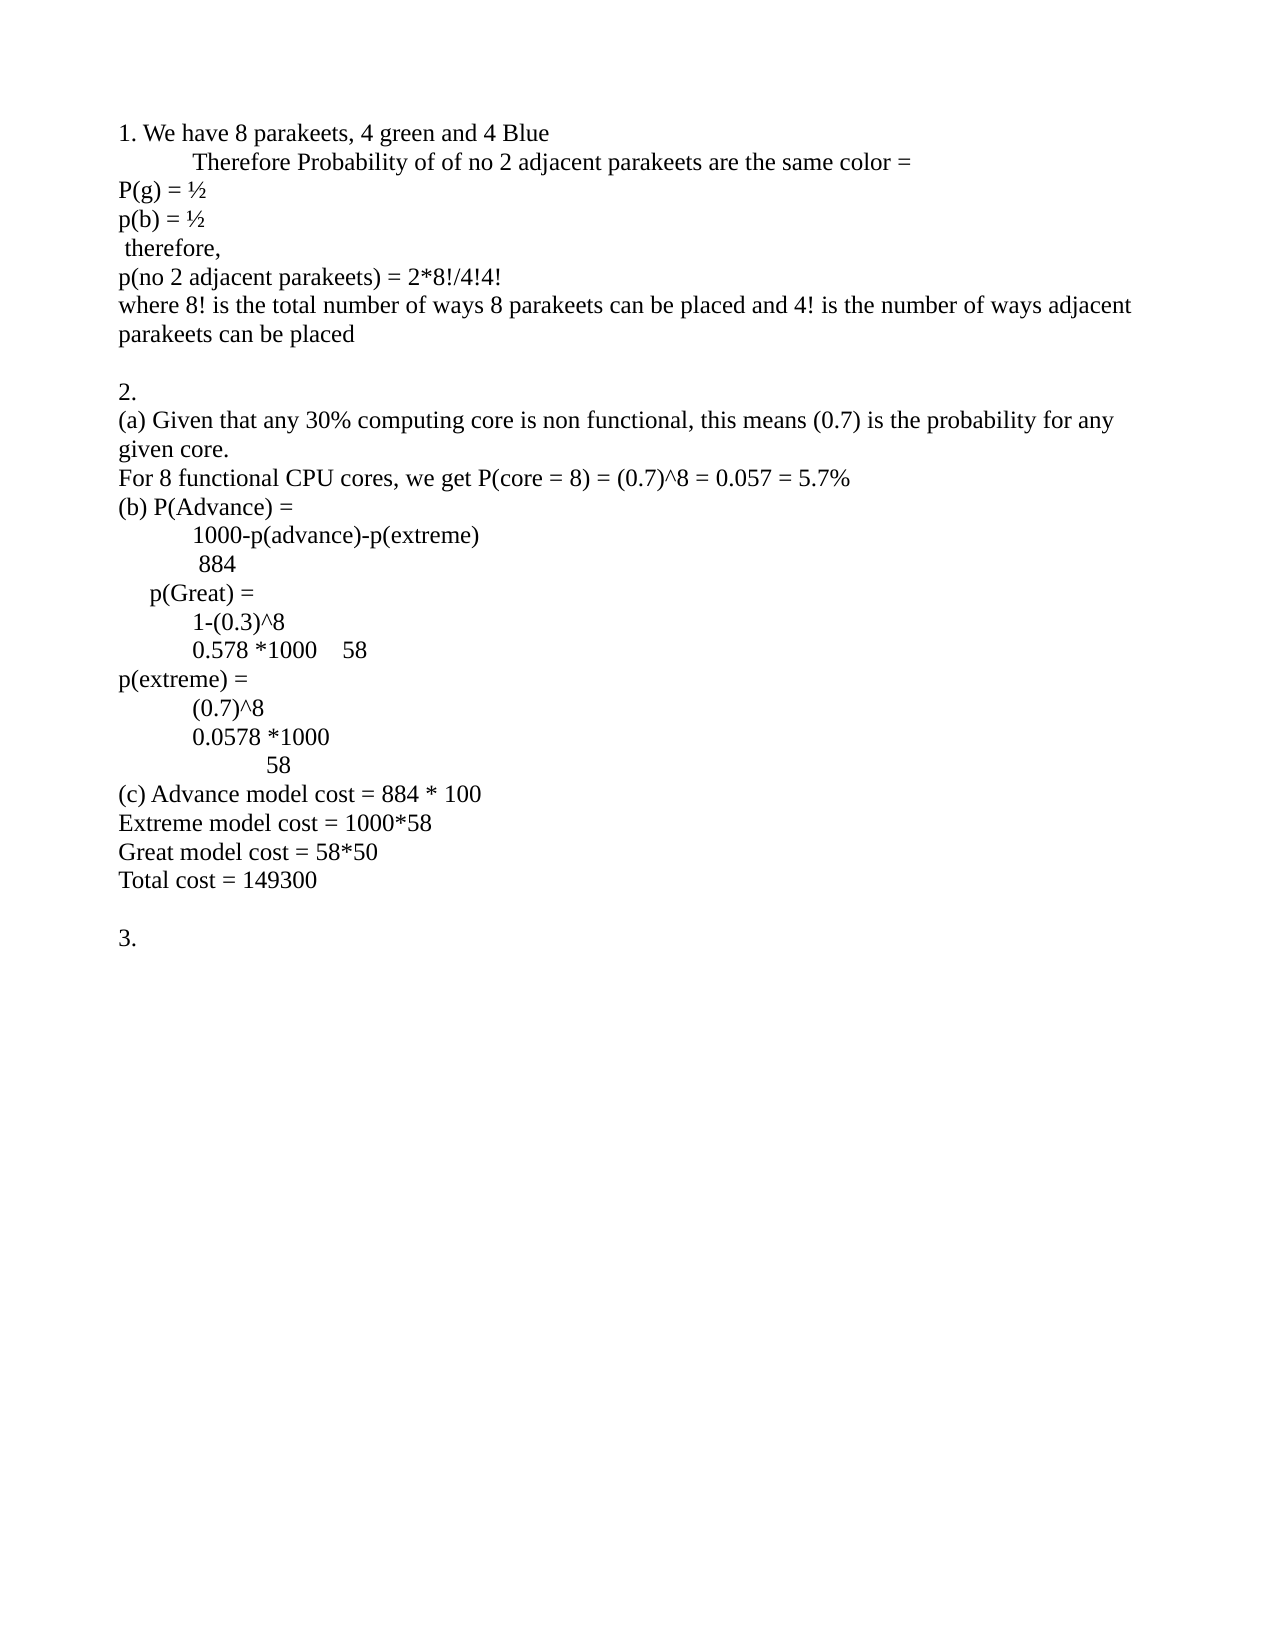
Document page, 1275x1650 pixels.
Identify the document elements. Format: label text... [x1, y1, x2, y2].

text p(Great) = [118, 578, 1157, 607]
text 58 [118, 751, 1157, 779]
text 0.578 *1000 58 [118, 636, 1157, 664]
text (0.7)^8 [118, 693, 1157, 722]
text (a) Given that any 30% computing core is non functional, this means (0.7) is the probability for any given core. [118, 406, 1157, 463]
text 1. We have 8 parakeets, 4 green and 4 Blue [118, 118, 1157, 147]
text Extreme model cost = 1000*58 [118, 808, 1157, 837]
text 0.0578 *1000 [118, 722, 1157, 751]
text p(b) = ½ [118, 204, 1157, 233]
text 1000-p(advance)-p(extreme) [118, 521, 1157, 549]
text (c) Advance model cost = 884 * 100 [118, 779, 1157, 808]
text 2. [118, 377, 1157, 406]
text (b) P(Advance) = [118, 492, 1157, 521]
text 1-(0.3)^8 [118, 607, 1157, 636]
text For 8 functional CPU cores, we get P(core = 8) = (0.7)^8 = 0.057 = 5.7% [118, 463, 1157, 492]
text Great model cost = 58*50 [118, 837, 1157, 866]
text where 8! is the total number of ways 8 parakeets can be placed and 4! is the number of ways adjacent parakeets can be placed [118, 291, 1157, 348]
text p(no 2 adjacent parakeets) = 2*8!/4!4! [118, 262, 1157, 291]
text P(g) = ½ [118, 176, 1157, 204]
text p(extreme) = [118, 664, 1157, 693]
text Therefore Probability of of no 2 adjacent parakeets are the same color = [118, 147, 1157, 176]
text 3. [118, 923, 1157, 952]
text 884 [118, 549, 1157, 578]
text Total cost = 149300 [118, 866, 1157, 894]
text therefore, [118, 233, 1157, 262]
